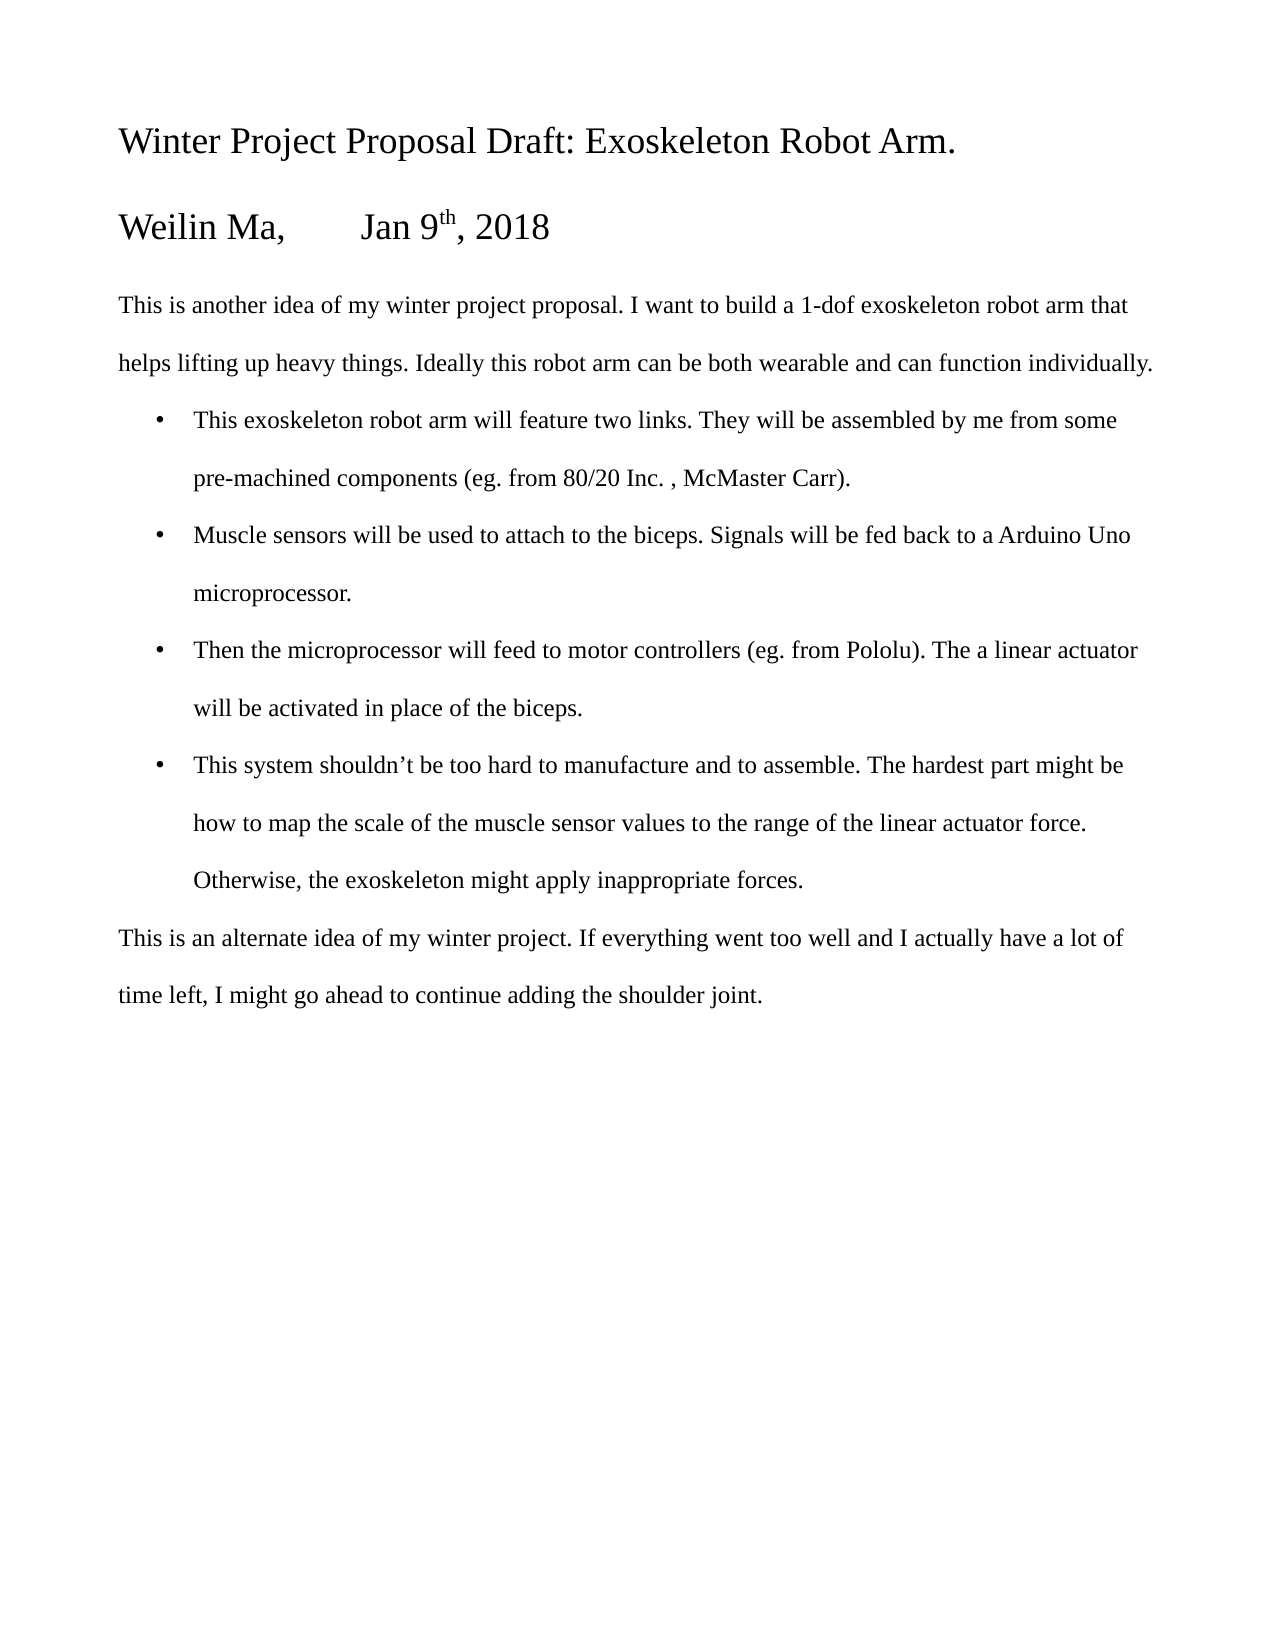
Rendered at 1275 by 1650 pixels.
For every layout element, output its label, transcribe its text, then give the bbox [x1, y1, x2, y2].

list This system shouldn’t be too hard to manufacture and to assemble. The hardest part might be how to map the scale of the muscle sensor values to the range of the linear actuator force. Otherwise, the exoskeleton might apply inappropriate forces. [156, 751, 1157, 894]
list This exoskeleton robot arm will feature two links. They will be assembled by me from some pre-machined components (eg. from 80/20 Inc. , McMaster Carr). [156, 406, 1157, 492]
text This is another idea of my winter project proposal. I want to build a 1-dof exoskeleton robot arm that helps lifting up heavy things. Ideally this robot arm can be both wearable and can function individually. [118, 291, 1157, 377]
text Weilin Ma, Jan 9th, 2018 [118, 204, 1157, 247]
text This is an alternate idea of my winter project. If everything went too well and I actually have a lot of time left, I might go ahead to continue adding the shoulder joint. [118, 923, 1157, 1009]
text Winter Project Proposal Draft: Exoskeleton Robot Arm. [118, 118, 1157, 161]
list Then the microprocessor will feed to motor controllers (eg. from Pololu). The a linear actuator will be activated in place of the biceps. [156, 636, 1157, 722]
list Muscle sensors will be used to attach to the biceps. Signals will be fed back to a Arduino Uno microprocessor. [156, 521, 1157, 607]
